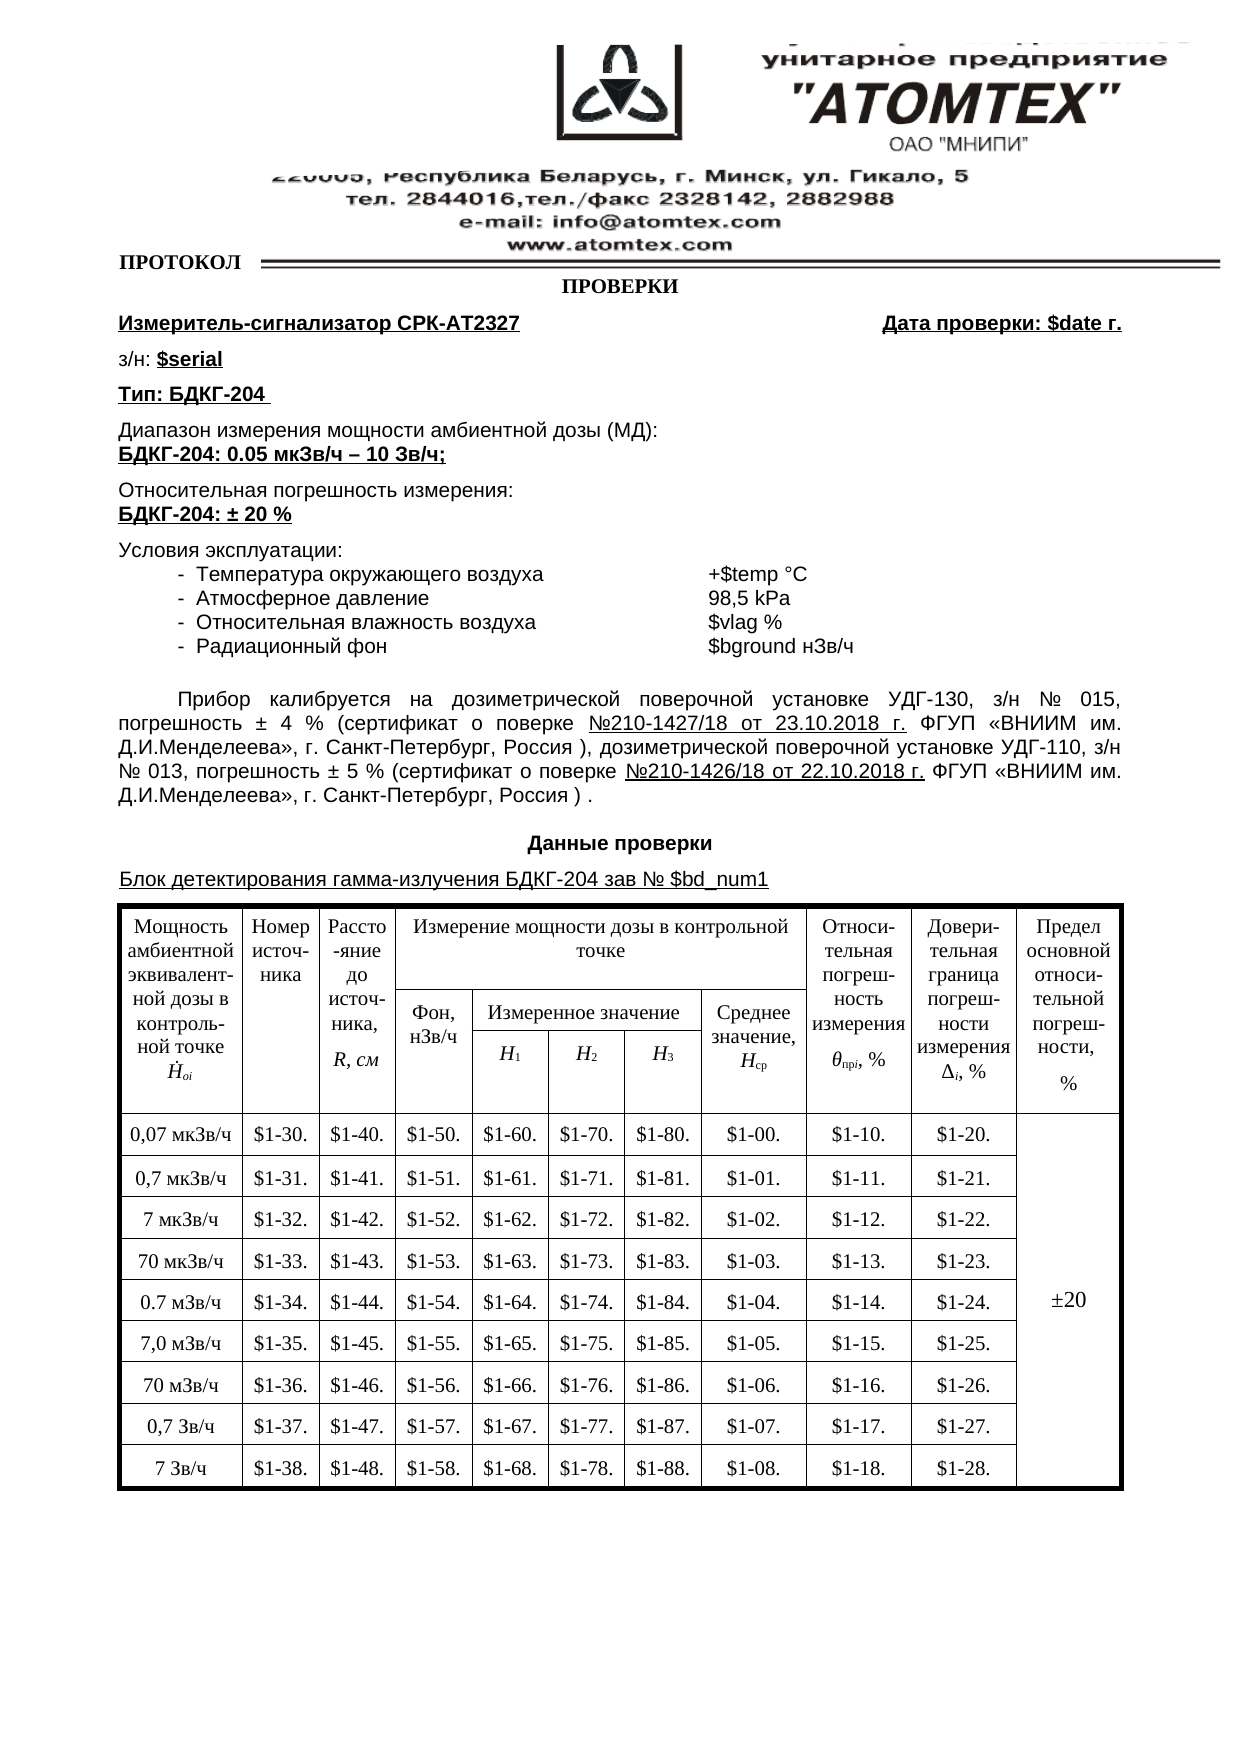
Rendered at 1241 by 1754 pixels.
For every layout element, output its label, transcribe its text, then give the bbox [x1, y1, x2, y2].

table_cell $1-25. [912, 1321, 1016, 1361]
table_cell $1-35. [243, 1321, 319, 1361]
table_cell Фон, нЗв/ч [396, 990, 472, 1113]
table_cell $1-74. [549, 1280, 624, 1320]
table_cell H2 [549, 1031, 624, 1113]
table_cell $1-38. [243, 1445, 319, 1486]
table_cell Номер источ-ника [243, 909, 319, 1113]
table_cell $1-62. [473, 1197, 548, 1237]
table_cell $1-53. [396, 1239, 472, 1279]
table_cell $1-14. [807, 1280, 911, 1320]
text - Температура окружающего воздуха +$temp °C [177, 562, 1122, 586]
table_cell $1-01. [702, 1156, 806, 1196]
text - Атмосферное давление 98,5 kPa [177, 586, 1122, 610]
text з/н: $serial [118, 346, 1122, 370]
table_cell $1-31. [243, 1156, 319, 1196]
table_cell $1-67. [473, 1404, 548, 1444]
table_cell $1-51. [396, 1156, 472, 1196]
table_cell 7 мкЗв/ч [122, 1197, 242, 1237]
table_cell $1-21. [912, 1156, 1016, 1196]
table_cell $1-63. [473, 1239, 548, 1279]
table_cell $1-16. [807, 1362, 911, 1403]
table_cell $1-24. [912, 1280, 1016, 1320]
table_cell $1-48. [320, 1445, 395, 1486]
table_cell $1-36. [243, 1362, 319, 1403]
table_cell Мощность амбиентной эквивалент-ной дозы в контроль-ной точке Ḣoi [122, 909, 242, 1113]
table_cell $1-86. [625, 1362, 701, 1403]
table_cell $1-00. [702, 1114, 806, 1155]
table_cell Рассто-яние до источ-ника, R, см [320, 909, 395, 1113]
table_cell $1-73. [549, 1239, 624, 1279]
table_cell $1-70. [549, 1114, 624, 1155]
table_cell 7 Зв/ч [122, 1445, 242, 1486]
table_cell $1-77. [549, 1404, 624, 1444]
text Данные проверки [118, 830, 1122, 854]
table_cell $1-26. [912, 1362, 1016, 1403]
table_cell $1-34. [243, 1280, 319, 1320]
table_cell $1-46. [320, 1362, 395, 1403]
table_cell $1-43. [320, 1239, 395, 1279]
table_cell $1-17. [807, 1404, 911, 1444]
table_cell 7,0 мЗв/ч [122, 1321, 242, 1361]
table_cell $1-05. [702, 1321, 806, 1361]
table_cell Довери-тельная граница погреш-ности измерения Δi, % [912, 909, 1016, 1113]
text - Относительная влажность воздуха $vlag % [177, 610, 1122, 634]
table_cell $1-83. [625, 1239, 701, 1279]
table_cell $1-23. [912, 1239, 1016, 1279]
table_cell $1-61. [473, 1156, 548, 1196]
table_cell $1-41. [320, 1156, 395, 1196]
table_cell $1-27. [912, 1404, 1016, 1444]
table_cell 70 мкЗв/ч [122, 1239, 242, 1279]
table_cell $1-82. [625, 1197, 701, 1237]
table_cell $1-64. [473, 1280, 548, 1320]
table_cell $1-44. [320, 1280, 395, 1320]
table_cell $1-03. [702, 1239, 806, 1279]
table_cell $1-80. [625, 1114, 701, 1155]
table_cell $1-10. [807, 1114, 911, 1155]
table_cell 0,07 мкЗв/ч [122, 1114, 242, 1155]
table_cell $1-11. [807, 1156, 911, 1196]
table_cell $1-85. [625, 1321, 701, 1361]
table_cell $1-55. [396, 1321, 472, 1361]
table_cell $1-47. [320, 1404, 395, 1444]
table_cell $1-71. [549, 1156, 624, 1196]
table_cell $1-76. [549, 1362, 624, 1403]
table_cell $1-37. [243, 1404, 319, 1444]
table_cell $1-57. [396, 1404, 472, 1444]
table_cell $1-40. [320, 1114, 395, 1155]
text БДКГ-204: ± 20 % [118, 502, 1122, 526]
table_cell $1-18. [807, 1445, 911, 1486]
table_cell Предел основной относи-тельной погреш-ности, % [1017, 909, 1119, 1113]
table_cell Измерение мощности дозы в контрольной точке [396, 909, 806, 989]
table_header Блок детектирования гамма-излучения БДКГ-204 зав № $bd_num1 [119, 854, 1121, 903]
text Тип: БДКГ-204 [118, 382, 1122, 406]
table_cell $1-65. [473, 1321, 548, 1361]
table_cell $1-56. [396, 1362, 472, 1403]
table_cell H1 [473, 1031, 548, 1113]
table_cell $1-13. [807, 1239, 911, 1279]
table_cell $1-84. [625, 1280, 701, 1320]
table_cell $1-72. [549, 1197, 624, 1237]
table_cell $1-54. [396, 1280, 472, 1320]
table_cell $1-07. [702, 1404, 806, 1444]
text Измеритель-сигнализатор СРК-АТ2327 Дата проверки: $date г. [118, 310, 1122, 334]
table_cell $1-58. [396, 1445, 472, 1486]
table_cell $1-06. [702, 1362, 806, 1403]
table_cell Относи-тельная погреш-ность измерения θпрi, % [807, 909, 911, 1113]
text ПРОТОКОЛ ПРОВЕРКИ [118, 250, 1122, 298]
table_cell $1-75. [549, 1321, 624, 1361]
table_cell 0,7 Зв/ч [122, 1404, 242, 1444]
table_cell $1-12. [807, 1197, 911, 1237]
table_cell $1-22. [912, 1197, 1016, 1237]
table_cell $1-02. [702, 1197, 806, 1237]
table_cell $1-50. [396, 1114, 472, 1155]
table_cell $1-60. [473, 1114, 548, 1155]
table_cell H3 [625, 1031, 701, 1113]
text - Радиационный фон $bground нЗв/ч [177, 634, 1122, 658]
text Относительная погрешность измерения: [118, 478, 1122, 502]
table_cell 0.7 мЗв/ч [122, 1280, 242, 1320]
table_cell Измеренное значение [473, 990, 701, 1029]
table_cell $1-08. [702, 1445, 806, 1486]
table_cell $1-04. [702, 1280, 806, 1320]
table_cell $1-42. [320, 1197, 395, 1237]
table_cell $1-20. [912, 1114, 1016, 1155]
table_cell 70 мЗв/ч [122, 1362, 242, 1403]
table_cell $1-33. [243, 1239, 319, 1279]
table_cell $1-66. [473, 1362, 548, 1403]
table_cell $1-81. [625, 1156, 701, 1196]
text Диапазон измерения мощности амбиентной дозы (МД): [118, 418, 1122, 442]
table_cell $1-15. [807, 1321, 911, 1361]
table_cell $1-88. [625, 1445, 701, 1486]
text Условия эксплуатации: [118, 538, 1122, 562]
table_cell $1-52. [396, 1197, 472, 1237]
table_cell $1-45. [320, 1321, 395, 1361]
table_cell $1-68. [473, 1445, 548, 1486]
table_cell ±20 [1017, 1114, 1119, 1486]
text Прибор калибруется на дозиметрической поверочной установке УДГ-130, з/н № 015, погрешность ± 4 % (сертификат о поверке №210-1427/18 от 23.10.2018 г. ФГУП «ВНИИМ им. Д.И.Менделеева», г. Санкт-Петербург, Россия ), дозиметрической поверочной установке УДГ-110, з/н № 013, погрешность ± 5 % (сертификат о поверке №210-1426/18 от 22.10.2018 г. ФГУП «ВНИИМ им. Д.И.Менделеева», г. Санкт-Петербург, Россия ) . [118, 687, 1122, 806]
table_cell $1-30. [243, 1114, 319, 1155]
table_cell $1-87. [625, 1404, 701, 1444]
table_cell $1-28. [912, 1445, 1016, 1486]
text БДКГ-204: 0.05 мкЗв/ч – 10 Зв/ч; [118, 442, 1122, 466]
table_cell $1-78. [549, 1445, 624, 1486]
table_cell $1-32. [243, 1197, 319, 1237]
table_cell Среднее значение, Hср [702, 990, 806, 1113]
table_cell 0,7 мкЗв/ч [122, 1156, 242, 1196]
